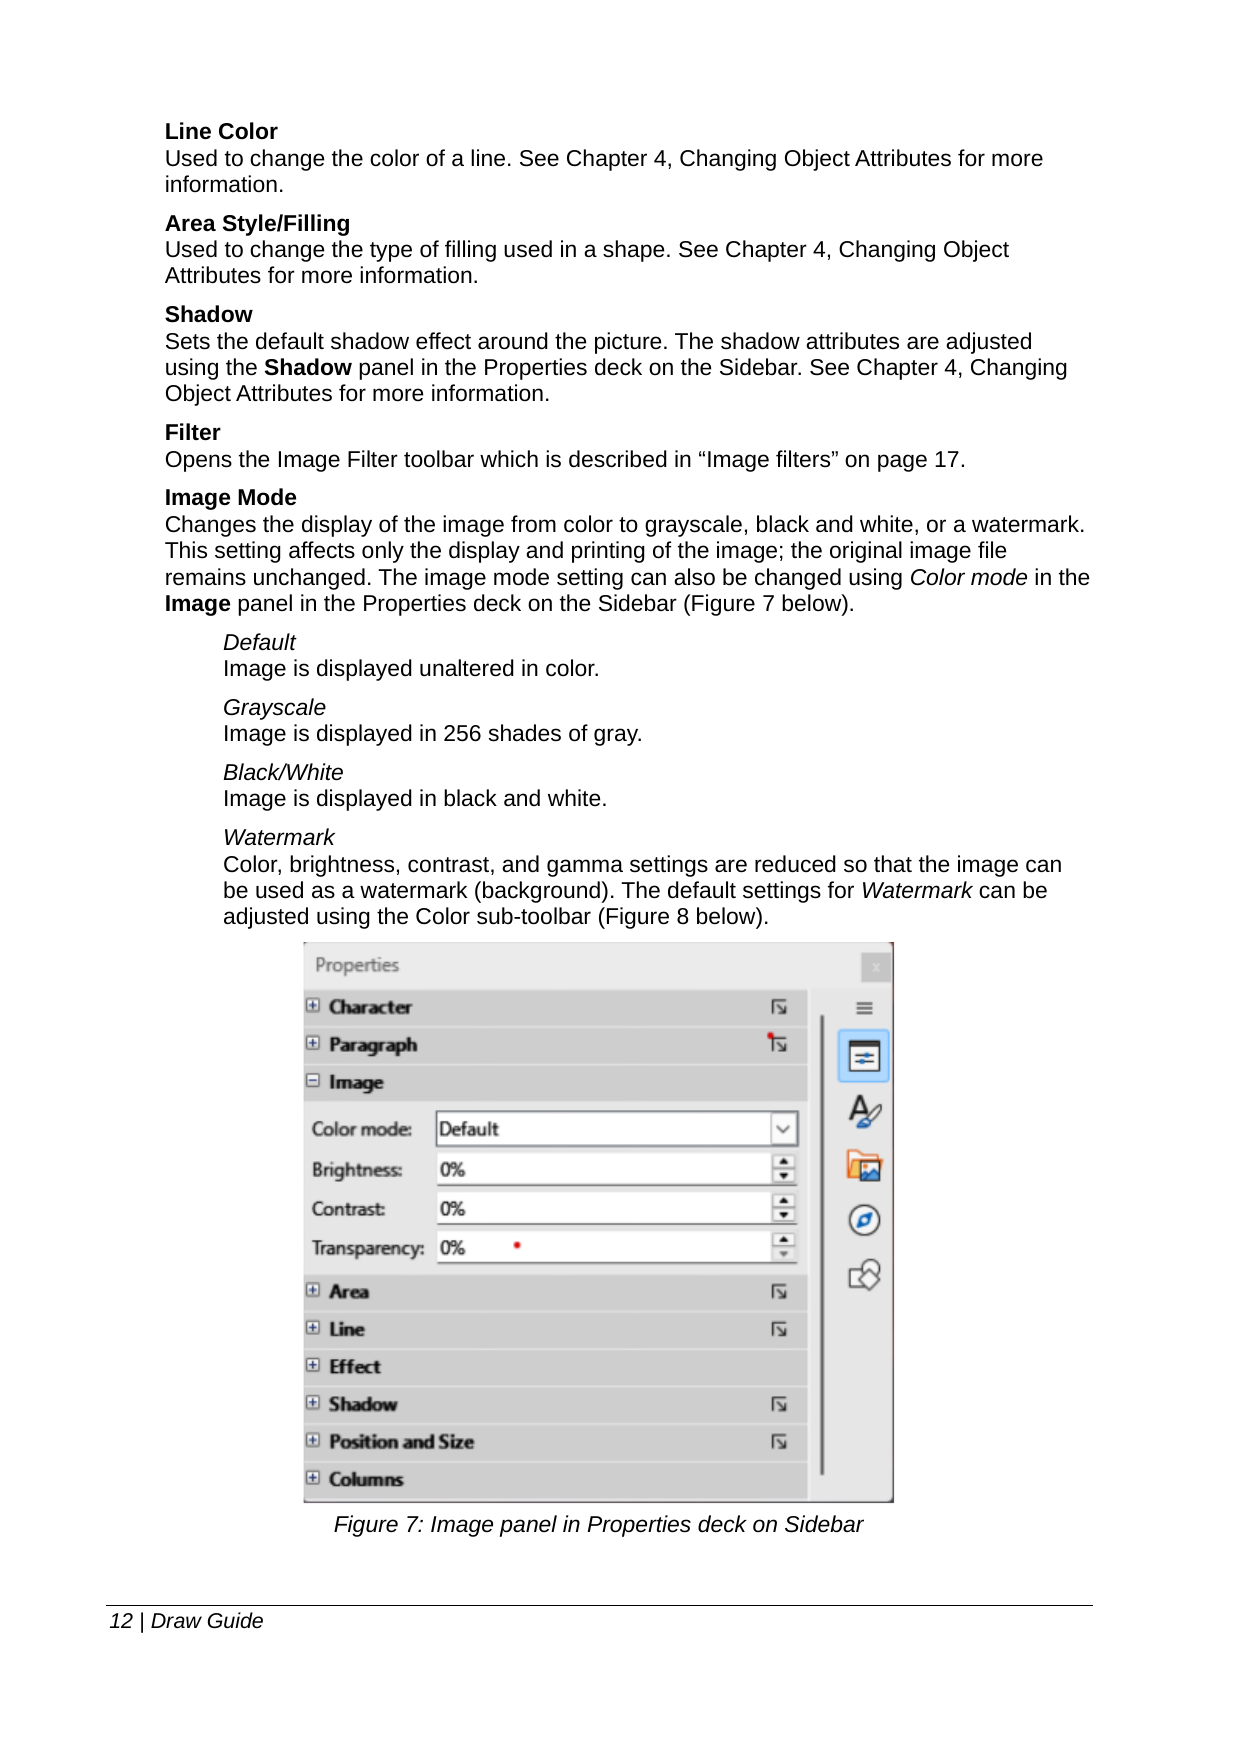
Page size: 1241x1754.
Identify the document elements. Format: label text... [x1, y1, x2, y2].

text Black/White [223, 759, 1093, 785]
text Filter [164, 419, 1093, 446]
text Opens the Image Filter toolbar which is described in “Image filters” on page 17. [164, 446, 1093, 472]
text Used to change the color of a line. See Chapter 4, Changing Object Attributes for more information. [164, 144, 1093, 197]
text Changes the display of the image from color to grayscale, black and white, or a watermark. This setting affects only the display and printing of the image; the original image file remains unchanged. The image mode setting can also be changed using Color mode in the Image panel in the Properties deck on the Sidebar (Figure 7 below). [164, 511, 1093, 616]
text Used to change the type of filling used in a shape. See Chapter 4, Changing Object Attributes for more information. [164, 236, 1093, 289]
text Shadow [164, 301, 1093, 328]
picture [303, 942, 896, 1505]
text Image is displayed unaltered in color. [223, 655, 1093, 681]
text Grayscale [223, 694, 1093, 720]
text Figure 7: Image panel in Properties deck on Sidebar [303, 1511, 895, 1537]
text Image is displayed in 256 shades of gray. [223, 720, 1093, 747]
text Image Mode [164, 484, 1093, 511]
text Watermark [223, 824, 1093, 851]
text Sets the default shadow effect around the picture. The shadow attributes are adjusted using the Shadow panel in the Properties deck on the Sidebar. See Chapter 4, Changing Object Attributes for more information. [164, 328, 1093, 407]
text Default [223, 629, 1093, 655]
text Color, brightness, contrast, and gamma settings are reduced so that the image can be used as a watermark (background). The default settings for Watermark can be adjusted using the Color sub-toolbar (Figure 8 below). [223, 851, 1093, 930]
text Area Style/Filling [164, 210, 1093, 236]
text Line Color [164, 118, 1093, 144]
text Image is displayed in black and white. [223, 785, 1093, 812]
